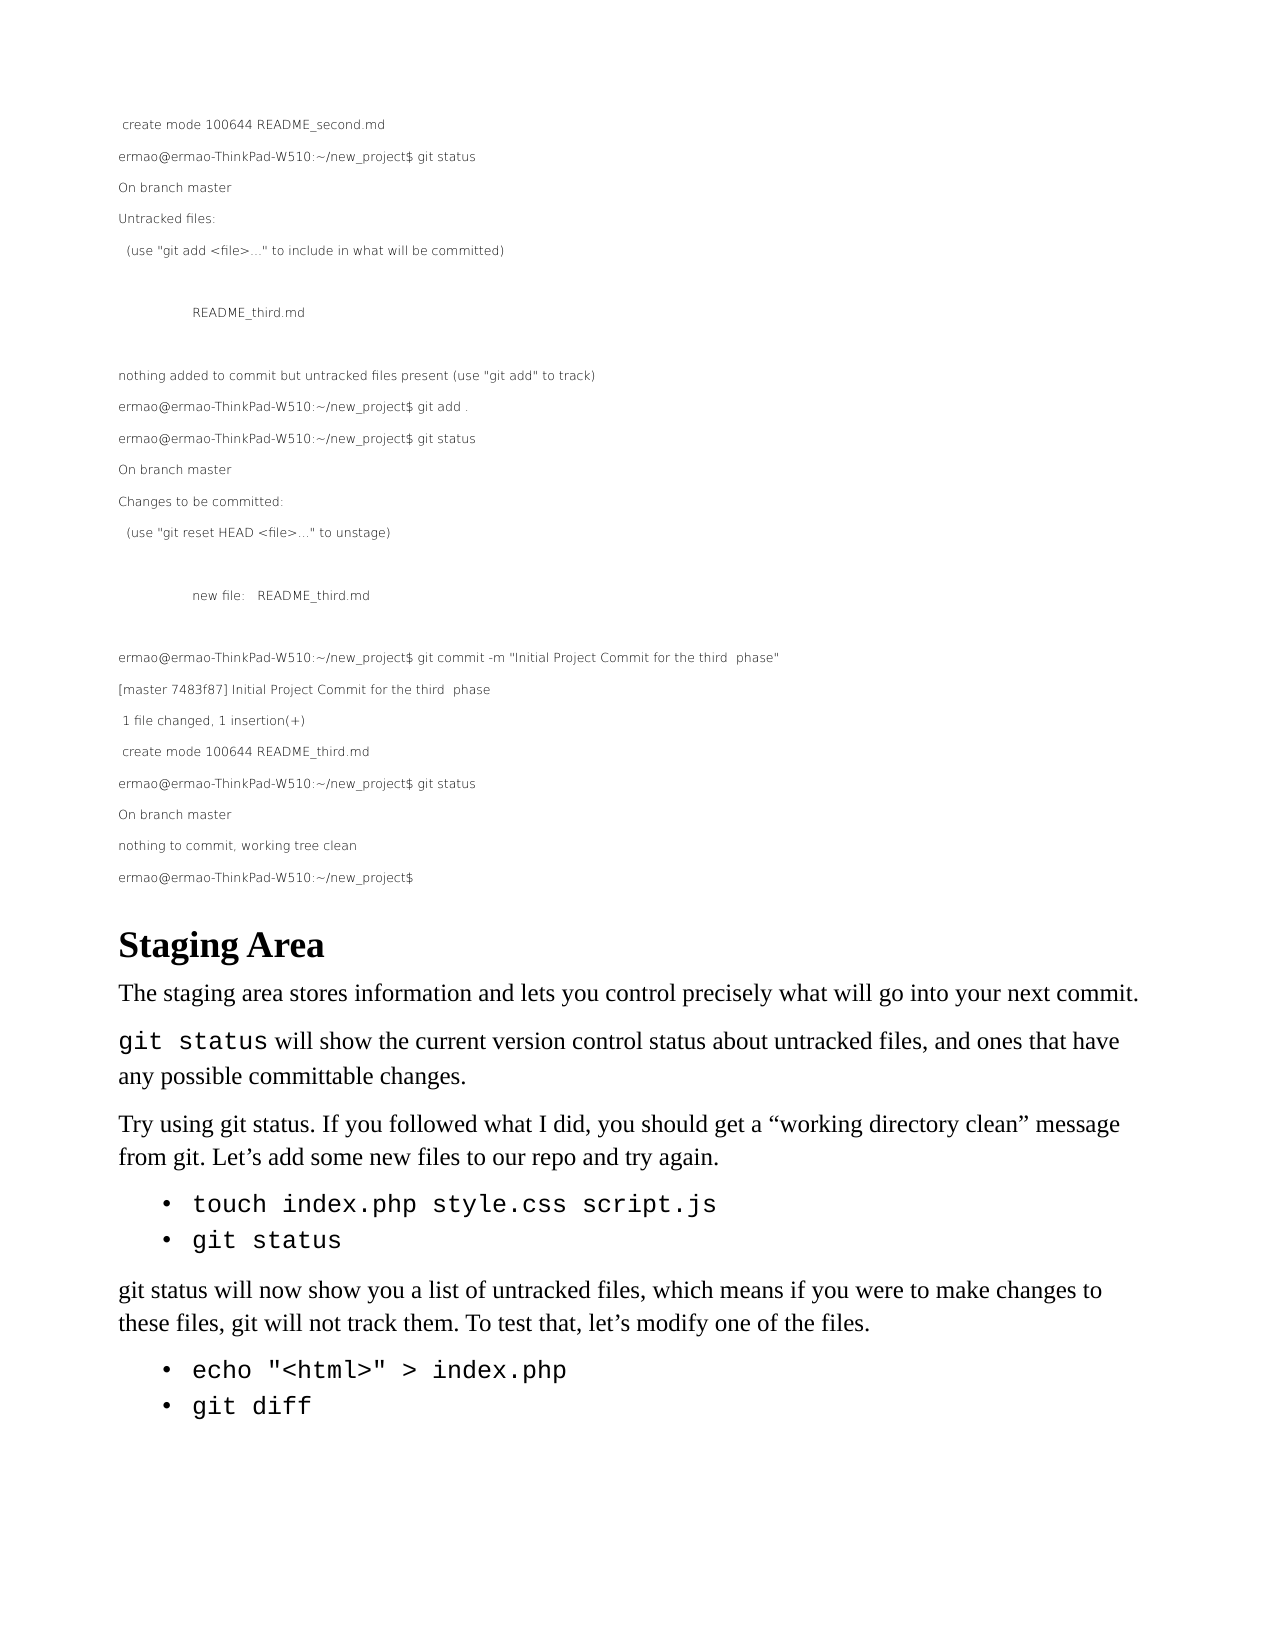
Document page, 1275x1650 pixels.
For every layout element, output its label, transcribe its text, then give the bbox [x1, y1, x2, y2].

subtitle Staging Area [118, 923, 1157, 966]
text git status will show the current version control status about untracked files, and ones that have any possible committable changes. [118, 1026, 1157, 1090]
text (use "git reset HEAD <file>..." to unstage) [118, 526, 1157, 540]
list git status [162, 1225, 1157, 1256]
list git diff [162, 1391, 1157, 1422]
text On branch master [118, 463, 1157, 478]
text ermao@ermao-ThinkPad-W510:~/new_project$ git commit -m "Initial Project Commit for the third phase" [118, 651, 1157, 666]
list touch index.php style.css script.js [162, 1189, 1157, 1220]
text Changes to be committed: [118, 494, 1157, 509]
text On branch master [118, 181, 1157, 195]
text Untracked files: [118, 212, 1157, 227]
text 1 file changed, 1 insertion(+) [118, 714, 1157, 728]
text nothing added to commit but untracked files present (use "git add" to track) [118, 369, 1157, 383]
text Try using git status. If you followed what I did, you should get a “working directory clean” message from git. Let’s add some new files to our repo and try again. [118, 1109, 1157, 1171]
text ermao@ermao-ThinkPad-W510:~/new_project$ git add . [118, 400, 1157, 415]
text create mode 100644 README_third.md [118, 745, 1157, 760]
list echo "<html>" > index.php [162, 1355, 1157, 1386]
text ermao@ermao-ThinkPad-W510:~/new_project$ git status [118, 149, 1157, 164]
text README_third.md [118, 306, 1157, 321]
text ermao@ermao-ThinkPad-W510:~/new_project$ [118, 871, 1157, 885]
text [master 7483f87] Initial Project Commit for the third phase [118, 682, 1157, 697]
text On branch master [118, 808, 1157, 822]
text ermao@ermao-ThinkPad-W510:~/new_project$ git status [118, 777, 1157, 791]
text ermao@ermao-ThinkPad-W510:~/new_project$ git status [118, 432, 1157, 446]
text nothing to commit, working tree clean [118, 839, 1157, 854]
text The staging area stores information and lets you control precisely what will go into your next commit. [118, 978, 1157, 1007]
text create mode 100644 README_second.md [118, 118, 1157, 133]
text new file: README_third.md [118, 588, 1157, 603]
text (use "git add <file>..." to include in what will be committed) [118, 243, 1157, 258]
text git status will now show you a list of untracked files, which means if you were to make changes to these files, git will not track them. To test that, let’s modify one of the files. [118, 1275, 1157, 1337]
